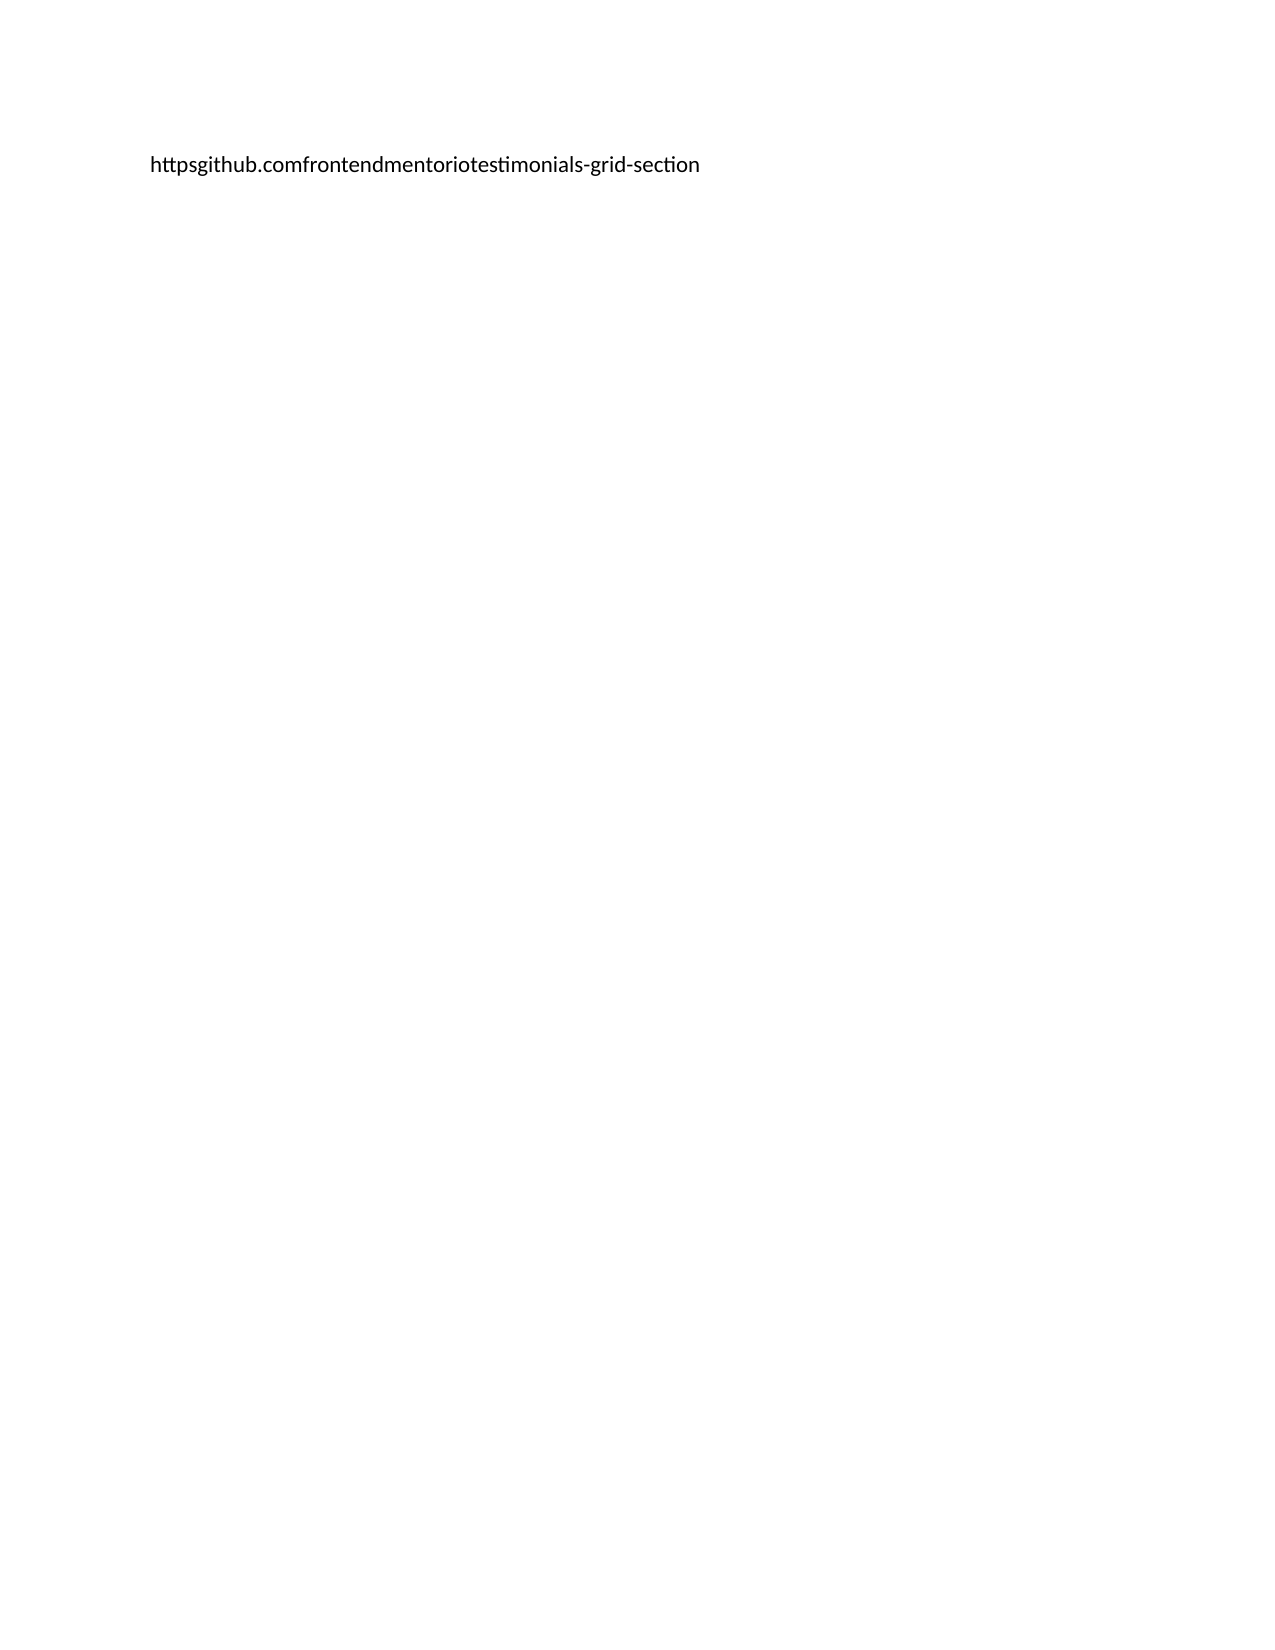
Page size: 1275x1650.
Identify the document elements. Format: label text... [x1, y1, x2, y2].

text httpsgithub.comfrontendmentoriotestimonials-grid-section [150, 150, 1125, 178]
